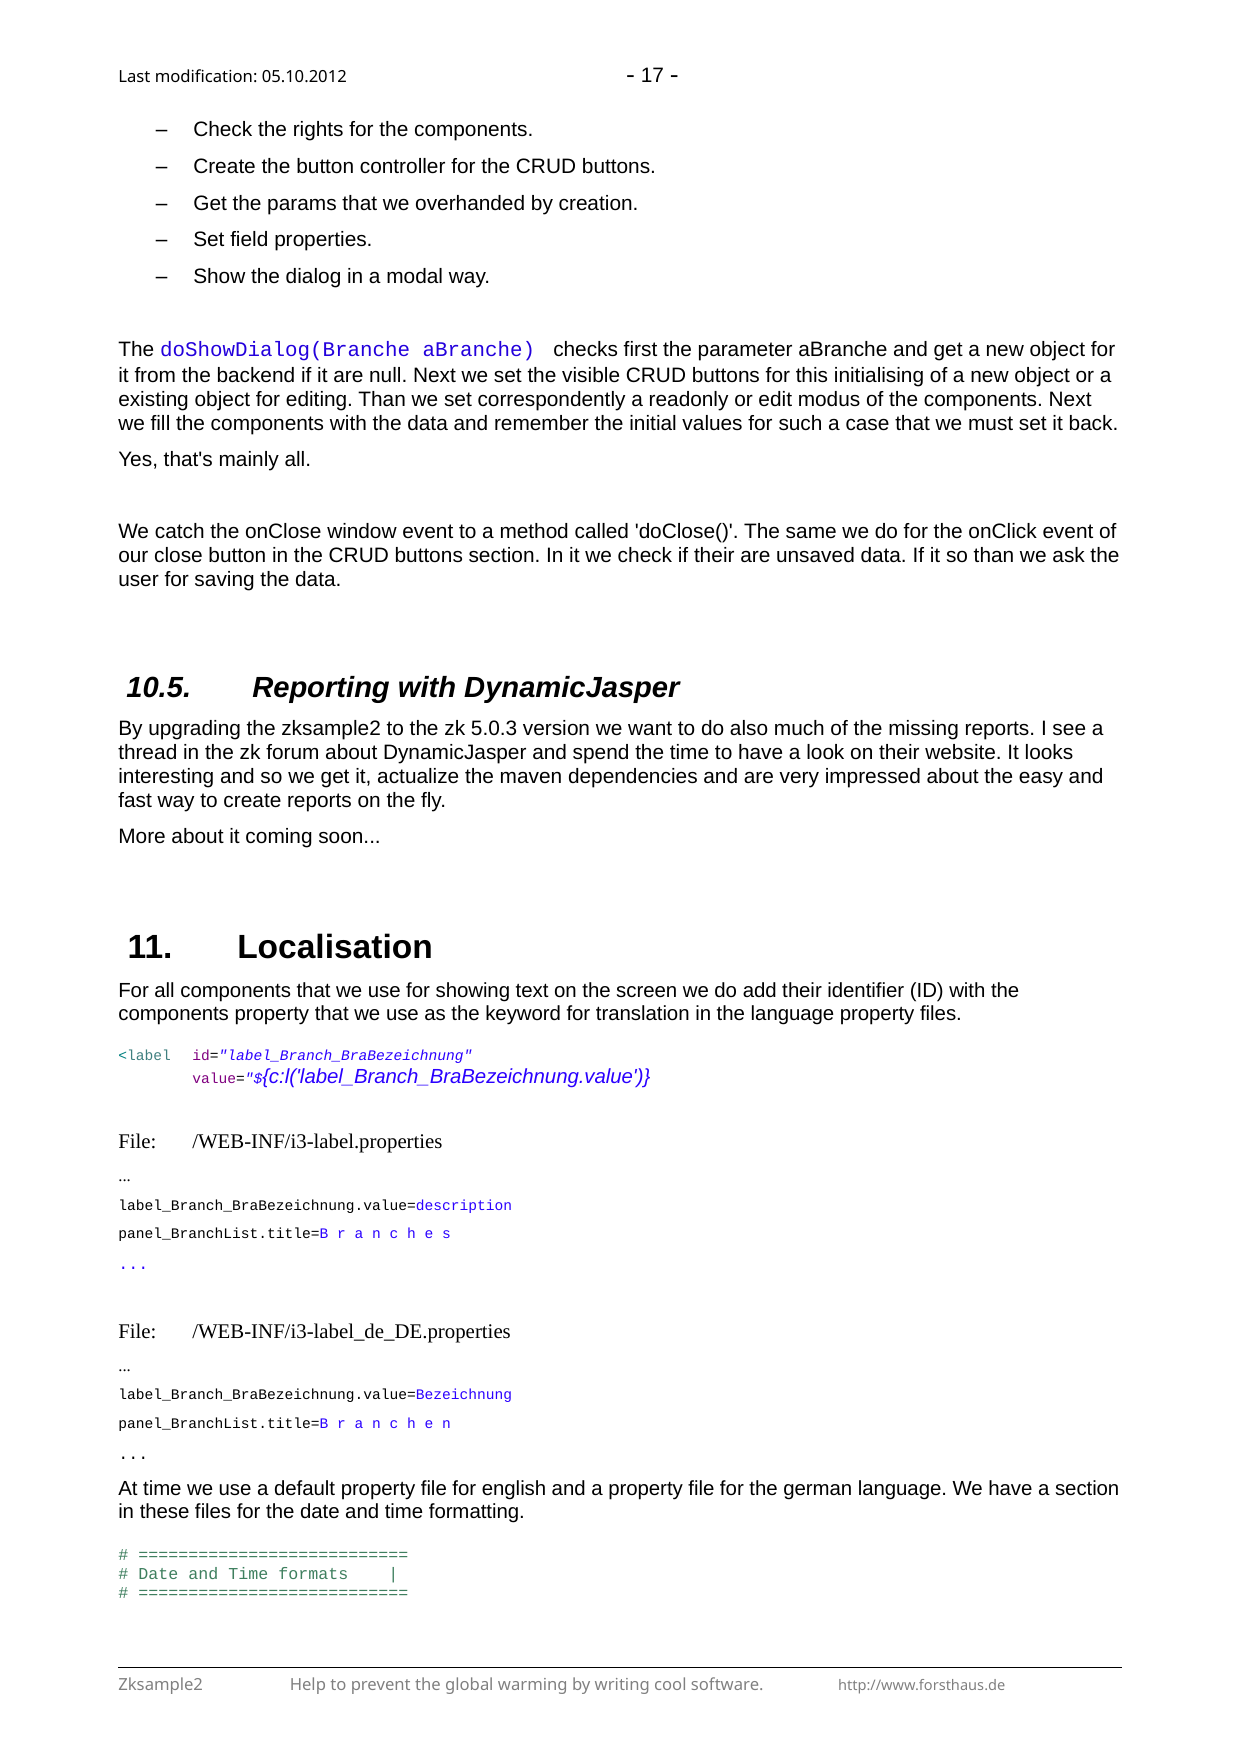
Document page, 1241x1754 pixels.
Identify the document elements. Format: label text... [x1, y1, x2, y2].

text ... [118, 1445, 1122, 1464]
text # =========================== [118, 1584, 1122, 1603]
text ... [118, 1166, 1122, 1185]
text More about it coming soon... [118, 824, 1122, 848]
text value="${c:l('label_Branch_BraBezeichnung.value')} [118, 1065, 1122, 1088]
text label_Branch_BraBezeichnung.value=description [118, 1198, 1122, 1214]
text We catch the onClose window event to a method called 'doClose()'. The same we do for the onClick event of our close button in the CRUD buttons section. In it we check if their are unsaved data. If it so than we ask the user for saving the data. [118, 519, 1122, 591]
list Show the dialog in a modal way. [156, 263, 1122, 288]
text panel_BranchList.title=B r a n c h e n [118, 1416, 1122, 1433]
text By upgrading the zksample2 to the zk 5.0.3 version we want to do also much of the missing reports. I see a thread in the zk forum about DynamicJasper and spend the time to have a look on their website. It looks interesting and so we get it, actualize the maven dependencies and are very impressed about the easy and fast way to create reports on the fly. [118, 716, 1122, 812]
text # =========================== [118, 1547, 1122, 1565]
list Check the rights for the components. [156, 117, 1122, 141]
text For all components that we use for showing text on the screen we do add their identifier (ID) with the components property that we use as the keyword for translation in the language property files. [118, 978, 1122, 1025]
list Set field properties. [156, 227, 1122, 251]
list Create the button controller for the CRUD buttons. [156, 154, 1122, 178]
text At time we use a default property file for english and a property file for the german language. We have a section in these files for the date and time formatting. [118, 1477, 1122, 1523]
subtitle Localisation [118, 927, 1122, 966]
text Yes, that's mainly all. [118, 447, 1122, 471]
text File: /WEB-INF/i3-label.properties [118, 1129, 1122, 1153]
text ... [118, 1355, 1122, 1374]
text panel_BranchList.title=B r a n c h e s [118, 1227, 1122, 1243]
text ... [118, 1256, 1122, 1275]
text <label id="label_Branch_BraBezeichnung" [118, 1048, 1122, 1065]
text label_Branch_BraBezeichnung.value=Bezeichnung [118, 1387, 1122, 1404]
text File: /WEB-INF/i3-label_de_DE.properties [118, 1319, 1122, 1343]
text # Date and Time formats | [118, 1565, 1122, 1584]
text The doShowDialog(Branche aBranche) checks first the parameter aBranche and get a new object for it from the backend if it are null. Next we set the visible CRUD buttons for this initialising of a new object or a existing object for editing. Than we set correspondently a readonly or edit modus of the components. Next we fill the components with the data and remember the initial values for such a case that we must set it back. [118, 337, 1122, 434]
subtitle Reporting with DynamicJasper [118, 670, 1122, 703]
list Get the params that we overhanded by creation. [156, 190, 1122, 214]
